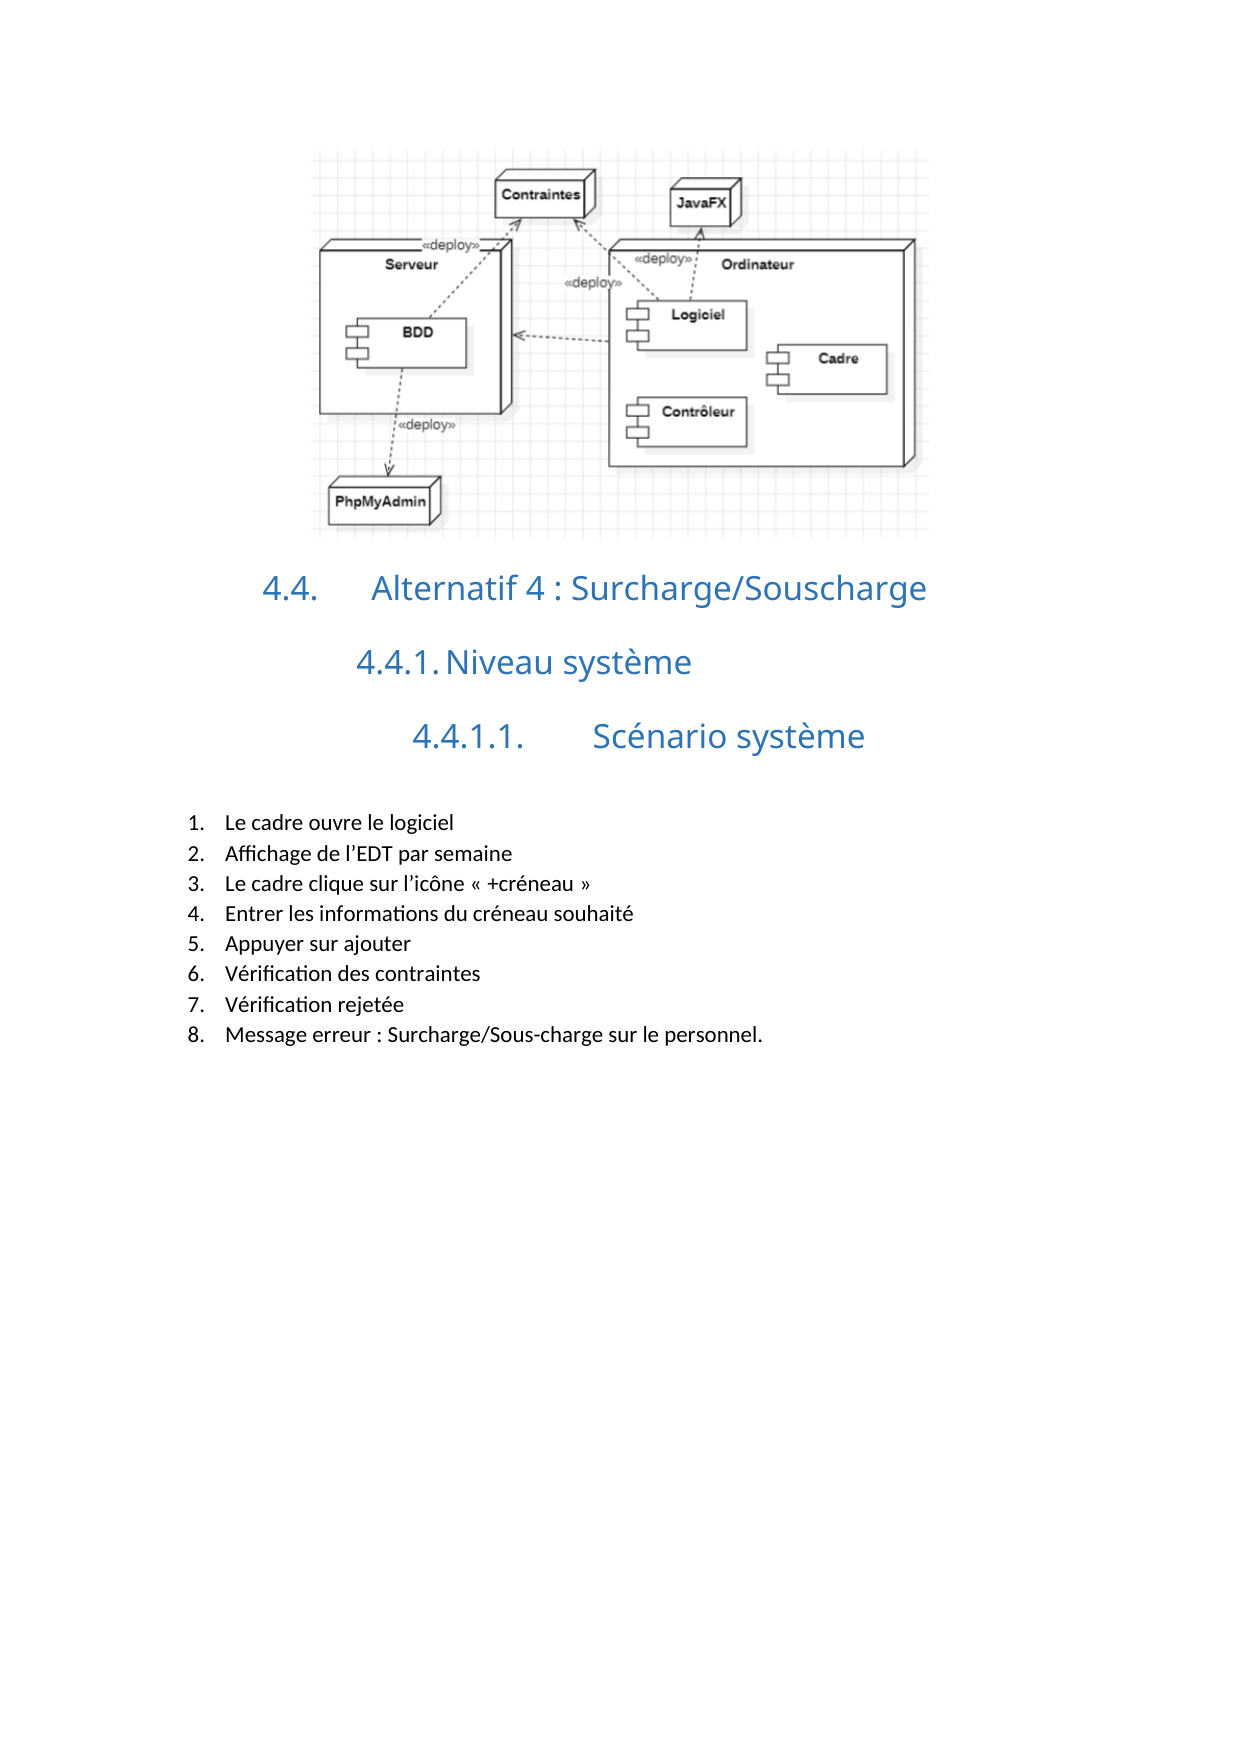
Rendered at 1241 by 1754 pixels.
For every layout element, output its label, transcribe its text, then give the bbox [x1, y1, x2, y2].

list Vérification des contraintes [187, 959, 1090, 987]
list Affichage de l’EDT par semaine [187, 839, 1090, 867]
list Vérification rejetée [187, 990, 1090, 1018]
subtitle Scénario système [412, 713, 1090, 758]
list Message erreur : Surcharge/Sous-charge sur le personnel. [187, 1020, 1090, 1048]
list Entrer les informations du créneau souhaité [187, 899, 1090, 927]
subtitle Niveau système [356, 639, 1090, 684]
list Le cadre clique sur l’icône « +créneau » [187, 869, 1090, 897]
list Le cadre ouvre le logiciel [187, 808, 1090, 836]
list Appuyer sur ajouter [187, 929, 1090, 957]
picture [310, 150, 930, 538]
subtitle Alternatif 4 : Surcharge/Souscharge [262, 565, 1090, 610]
